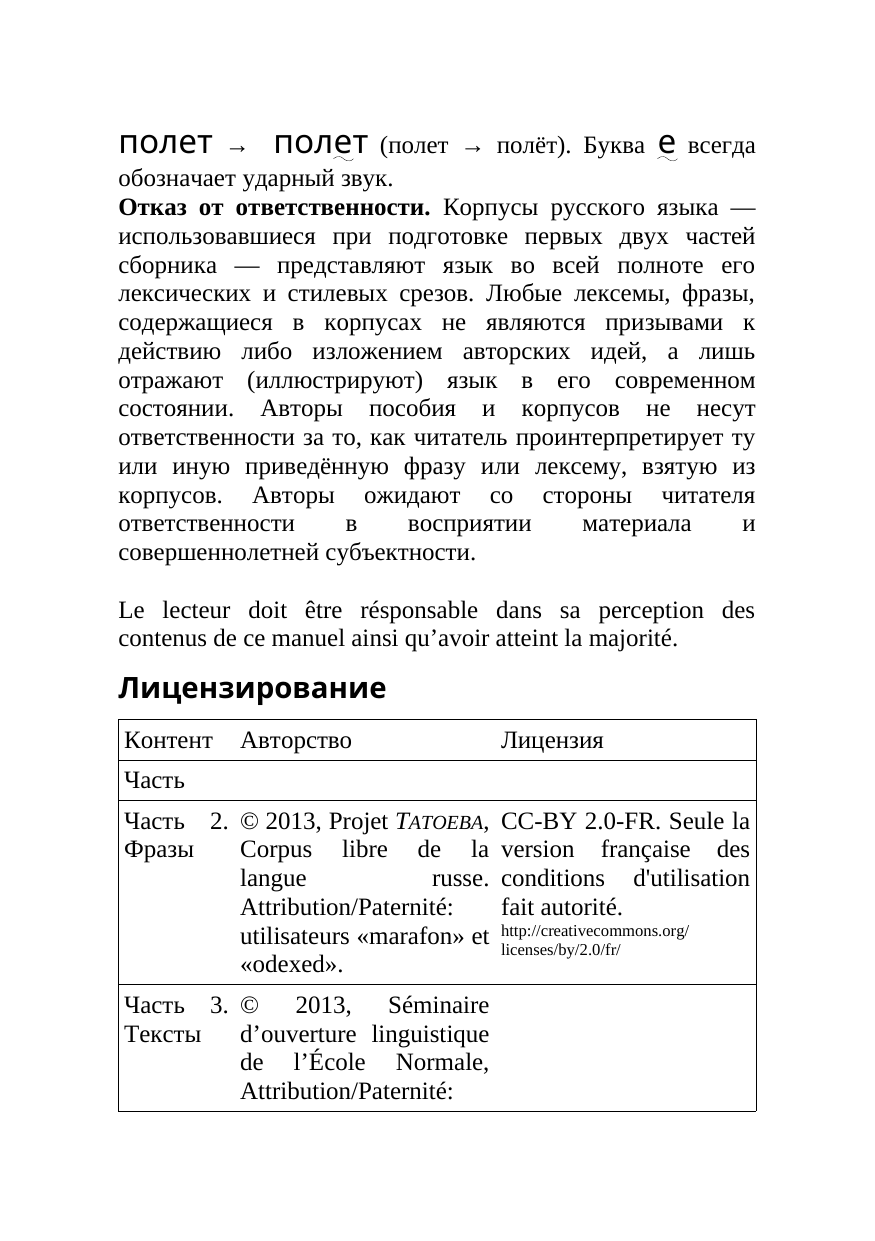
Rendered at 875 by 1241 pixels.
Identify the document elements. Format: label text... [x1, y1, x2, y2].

text Le lecteur doit être résponsable dans sa perception des contenus de ce manuel ainsi qu’avoir atteint la majorité. [118, 595, 756, 652]
text Отказ от ответственности. Корпусы русского языка — использовавшиеся при подготовке первых двух частей сборника — представляют язык во всей полноте его лексических и стилевых срезов. Любые лексемы, фразы, содержащиеся в корпусах не являются призывами к действию либо изложением авторских идей, а лишь отражают (иллюстрируют) язык в его современном состоянии. Авторы пособия и корпусов не несут ответственности за то, как читатель проинтерпретирует ту или иную приведённую фразу или лексему, взятую из корпусов. Авторы ожидают со стороны читателя ответственности в восприятии материала и совершеннолетней субъектности. [118, 192, 756, 566]
table_cell [495, 985, 756, 1111]
subtitle Лицензирование [118, 667, 756, 707]
table_cell Часть [119, 761, 234, 800]
table_cell © 2013, Projet Tatoeba, Corpus libre de la langue russe. Attribution/Paternité: utilisateurs «marafon» et «odexed». [234, 801, 495, 984]
table_cell Часть 2. Фразы [119, 801, 234, 984]
text полет → полет (полет → полёт). Буква е всегда обозначает ударный звук. [118, 118, 756, 192]
table_cell CC-BY 2.0-FR. Seule la version française des conditions d'utilisation fait autorité. http://creativecommons.org/licenses/by/2.0/fr/ [495, 801, 756, 984]
table_cell [495, 761, 756, 800]
table_header Контент [119, 720, 234, 760]
table_header Авторство [234, 720, 495, 760]
table_cell Часть 3. Тексты [119, 985, 234, 1111]
table_cell © 2013, Séminaire d’ouverture linguistique de l’École Normale, Attribution/Paternité: [234, 985, 495, 1111]
table_cell [234, 761, 495, 800]
table_header Лицензия [495, 720, 756, 760]
